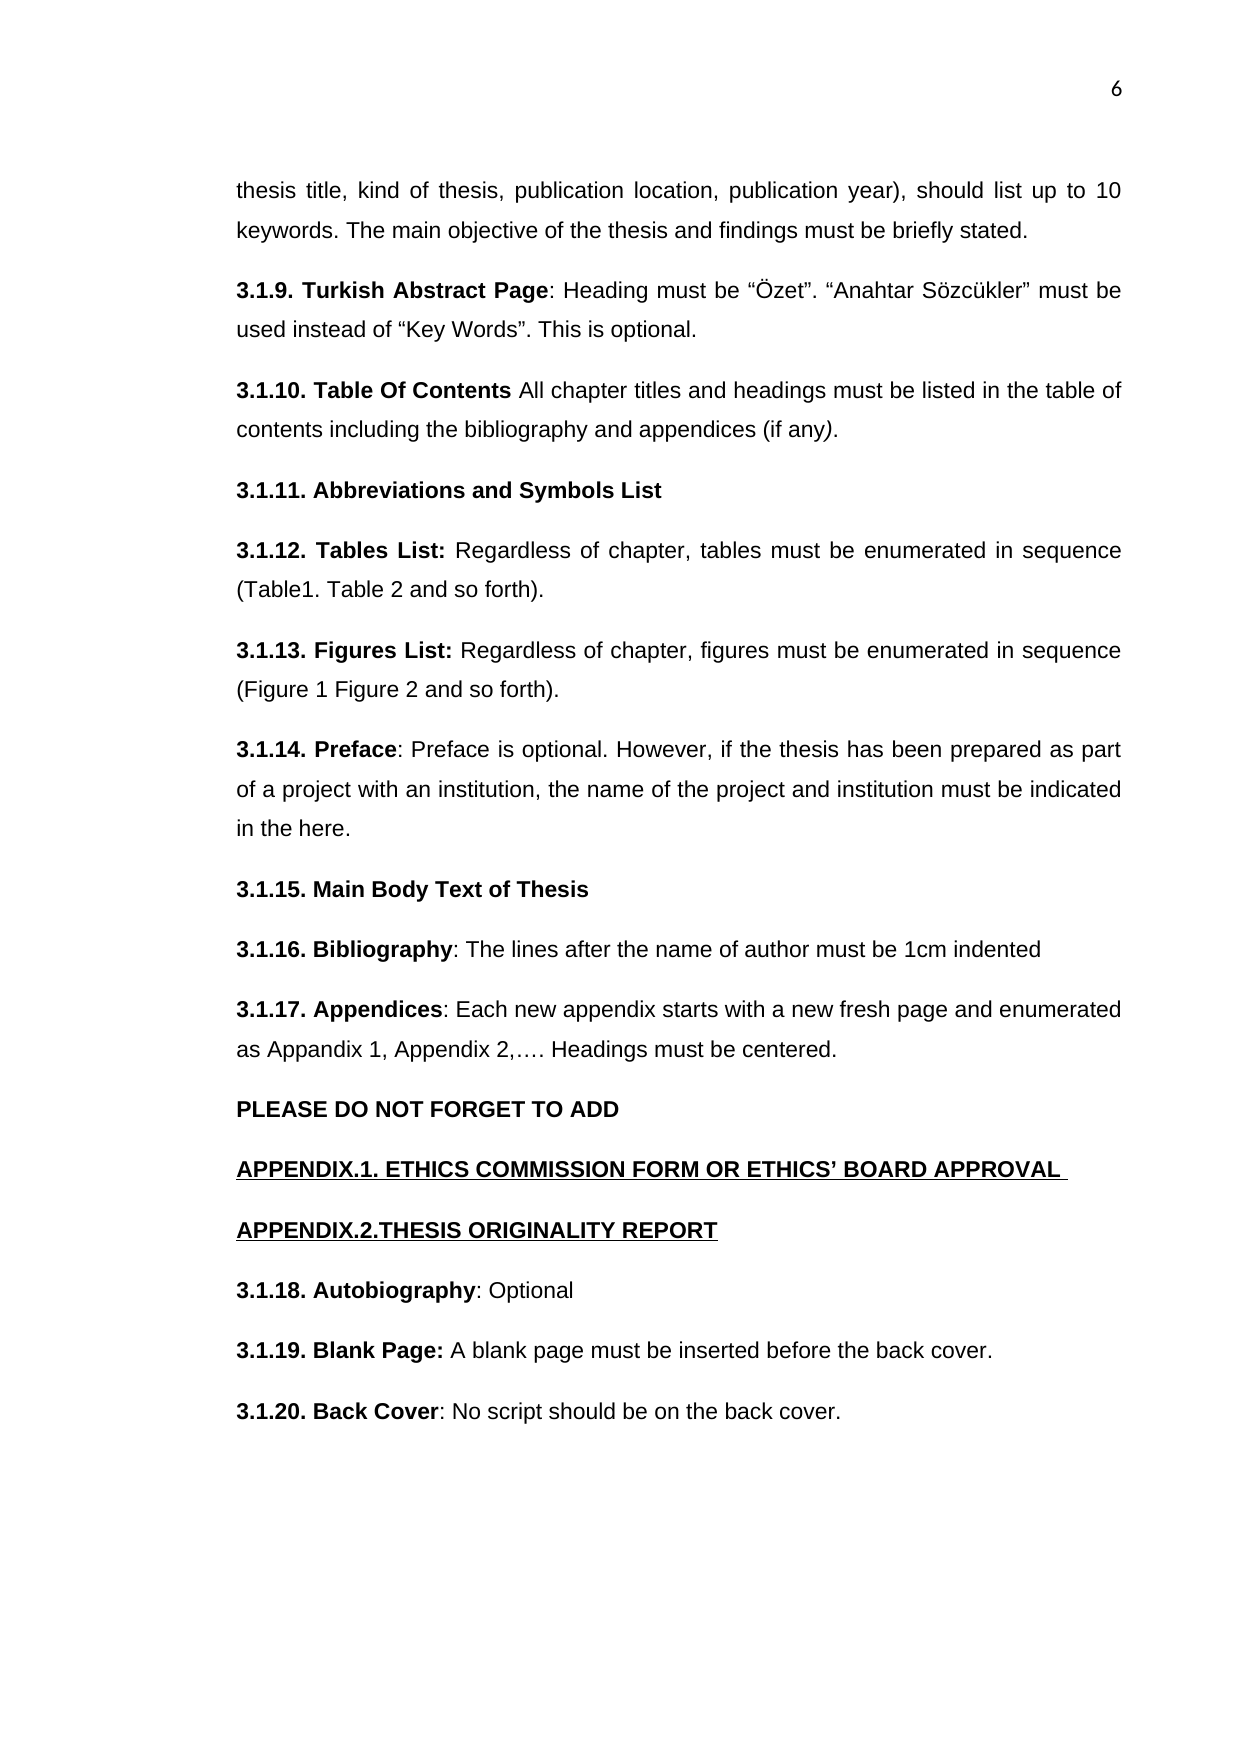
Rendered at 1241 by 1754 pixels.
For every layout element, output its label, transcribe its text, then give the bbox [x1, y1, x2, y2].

text 3.1.18. Autobiography: Optional [236, 1277, 1122, 1303]
text 3.1.15. Main Body Text of Thesis [236, 876, 1122, 902]
text 3.1.14. Preface: Preface is optional. However, if the thesis has been prepared as part of a project with an institution, the name of the project and institution must be indicated in the here. [236, 736, 1122, 842]
text APPENDIX.1. ETHICS COMMISSION FORM OR ETHICS’ BOARD APPROVAL [236, 1156, 1122, 1183]
text 3.1.17. Appendices: Each new appendix starts with a new fresh page and enumerated as Appandix 1, Appendix 2,…. Headings must be centered. [236, 996, 1122, 1062]
text 3.1.10. Table Of Contents All chapter titles and headings must be listed in the table of contents including the bibliography and appendices (if any). [236, 377, 1122, 443]
text 3.1.9. Turkish Abstract Page: Heading must be “Özet”. “Anahtar Sözcükler” must be used instead of “Key Words”. This is optional. [236, 277, 1122, 343]
text PLEASE DO NOT FORGET TO ADD [236, 1096, 1122, 1122]
text thesis title, kind of thesis, publication location, publication year), should list up to 10 keywords. The main objective of the thesis and findings must be briefly stated. [236, 177, 1122, 243]
text 3.1.20. Back Cover: No script should be on the back cover. [236, 1398, 1122, 1424]
text 3.1.11. Abbreviations and Symbols List [236, 477, 1122, 503]
text 3.1.19. Blank Page: A blank page must be inserted before the back cover. [236, 1337, 1122, 1364]
text 3.1.13. Figures List: Regardless of chapter, figures must be enumerated in sequence (Figure 1 Figure 2 and so forth). [236, 637, 1122, 702]
text 3.1.12. Tables List: Regardless of chapter, tables must be enumerated in sequence (Table1. Table 2 and so forth). [236, 537, 1122, 603]
text 3.1.16. Bibliography: The lines after the name of author must be 1cm indented [236, 936, 1122, 962]
text APPENDIX.2.THESIS ORIGINALITY REPORT [236, 1217, 1122, 1243]
